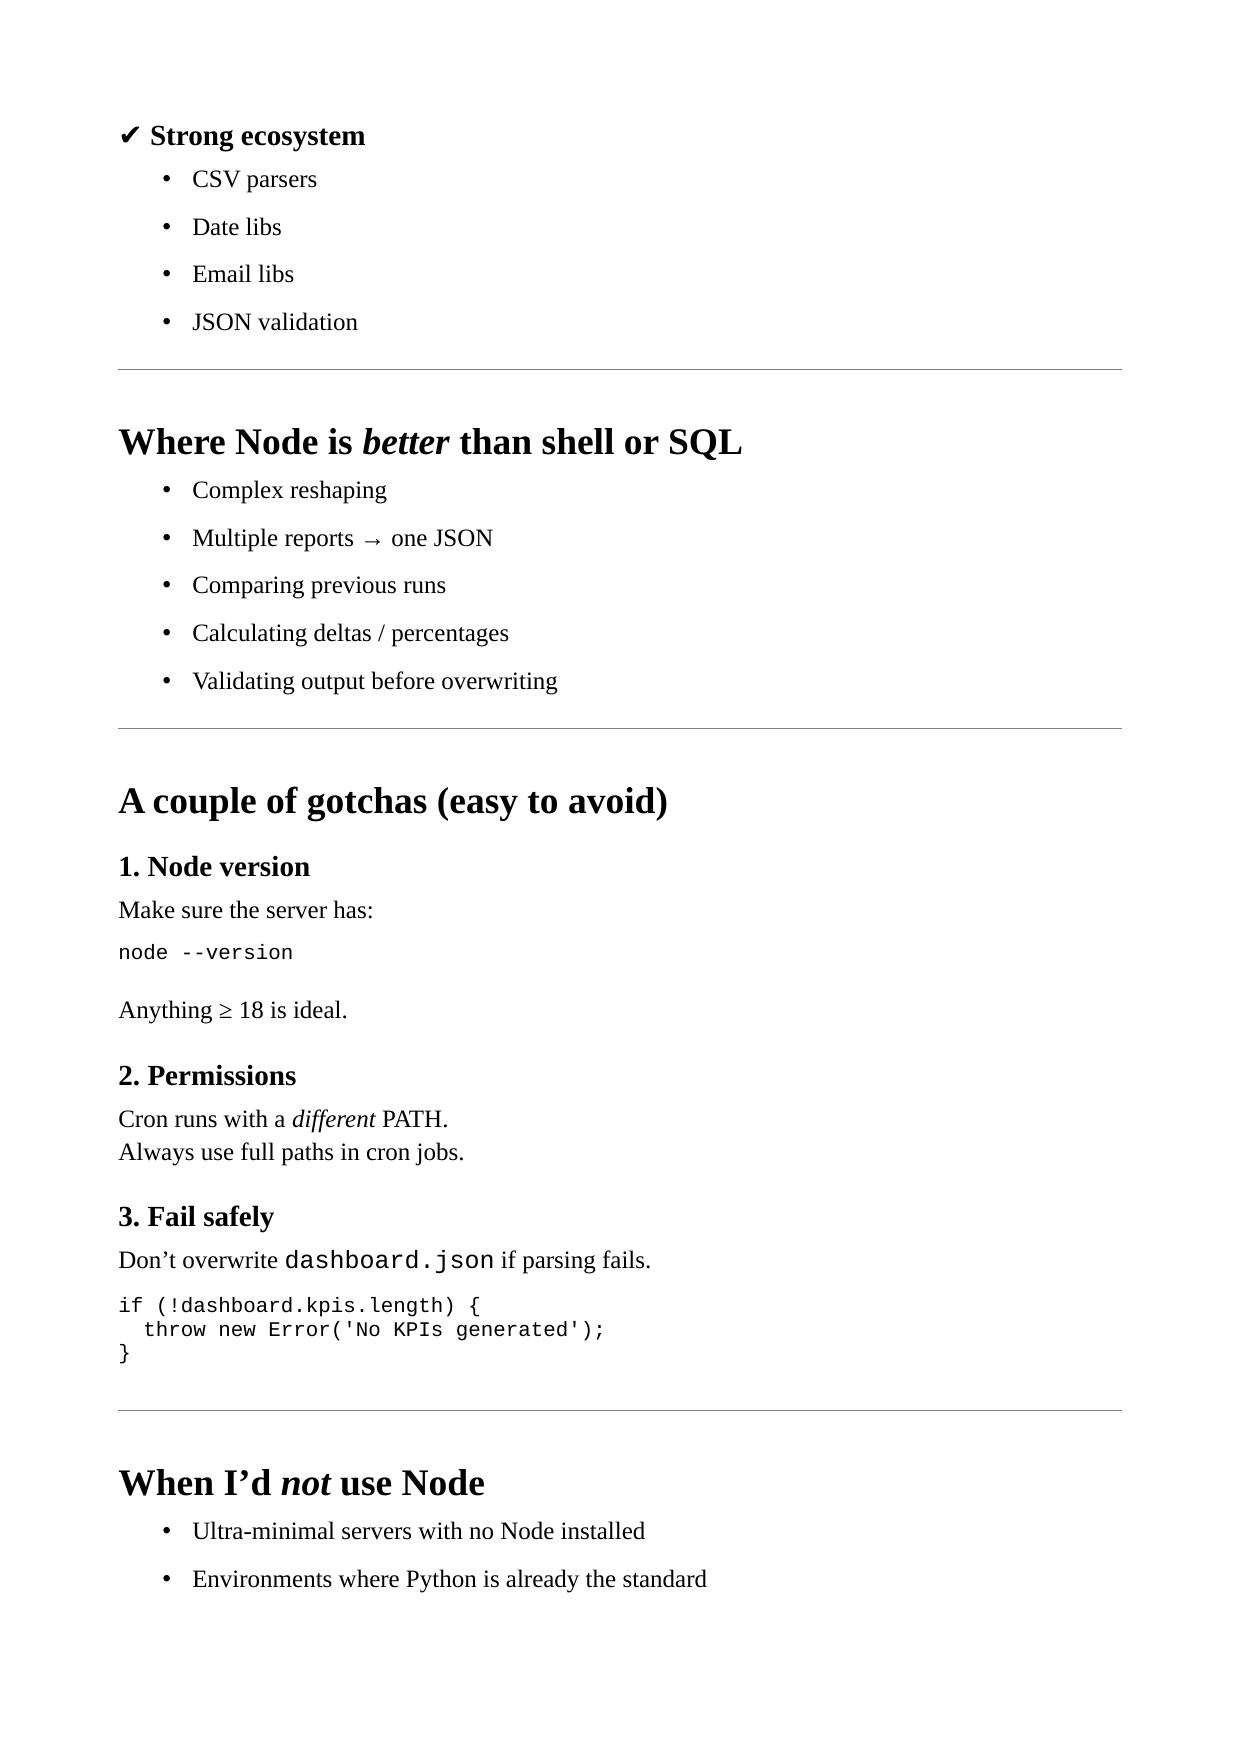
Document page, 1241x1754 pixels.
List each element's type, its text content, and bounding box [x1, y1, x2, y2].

subtitle A couple of gotchas (easy to avoid) [118, 778, 1122, 822]
list Validating output before overwriting [162, 666, 1122, 694]
list Complex reshaping [162, 475, 1122, 504]
list Comparing previous runs [162, 571, 1122, 599]
text Make sure the server has: [118, 895, 1122, 923]
list CSV parsers [162, 164, 1122, 193]
text node --version [118, 942, 1122, 966]
list Multiple reports → one JSON [162, 523, 1122, 552]
text Cron runs with a different PATH. Always use full paths in cron jobs. [118, 1104, 1122, 1165]
subtitle 3. Fail safely [118, 1199, 1122, 1232]
subtitle 1. Node version [118, 849, 1122, 882]
text throw new Error('No KPIs generated'); [118, 1318, 1122, 1342]
list Date libs [162, 212, 1122, 241]
list Email libs [162, 259, 1122, 288]
subtitle When I’d not use Node [118, 1460, 1122, 1503]
subtitle 2. Permissions [118, 1058, 1122, 1091]
list Environments where Python is already the standard [162, 1564, 1122, 1592]
list Ultra-minimal servers with no Node installed [162, 1516, 1122, 1545]
text Anything ≥ 18 is ideal. [118, 995, 1122, 1024]
text } [118, 1342, 1122, 1366]
subtitle Where Node is better than shell or SQL [118, 420, 1122, 463]
list Calculating deltas / percentages [162, 618, 1122, 647]
text if (!dashboard.kpis.length) { [118, 1295, 1122, 1318]
text Don’t overwrite dashboard.json if parsing fails. [118, 1245, 1122, 1276]
list JSON validation [162, 307, 1122, 336]
subtitle ✔ Strong ecosystem [118, 118, 1122, 152]
